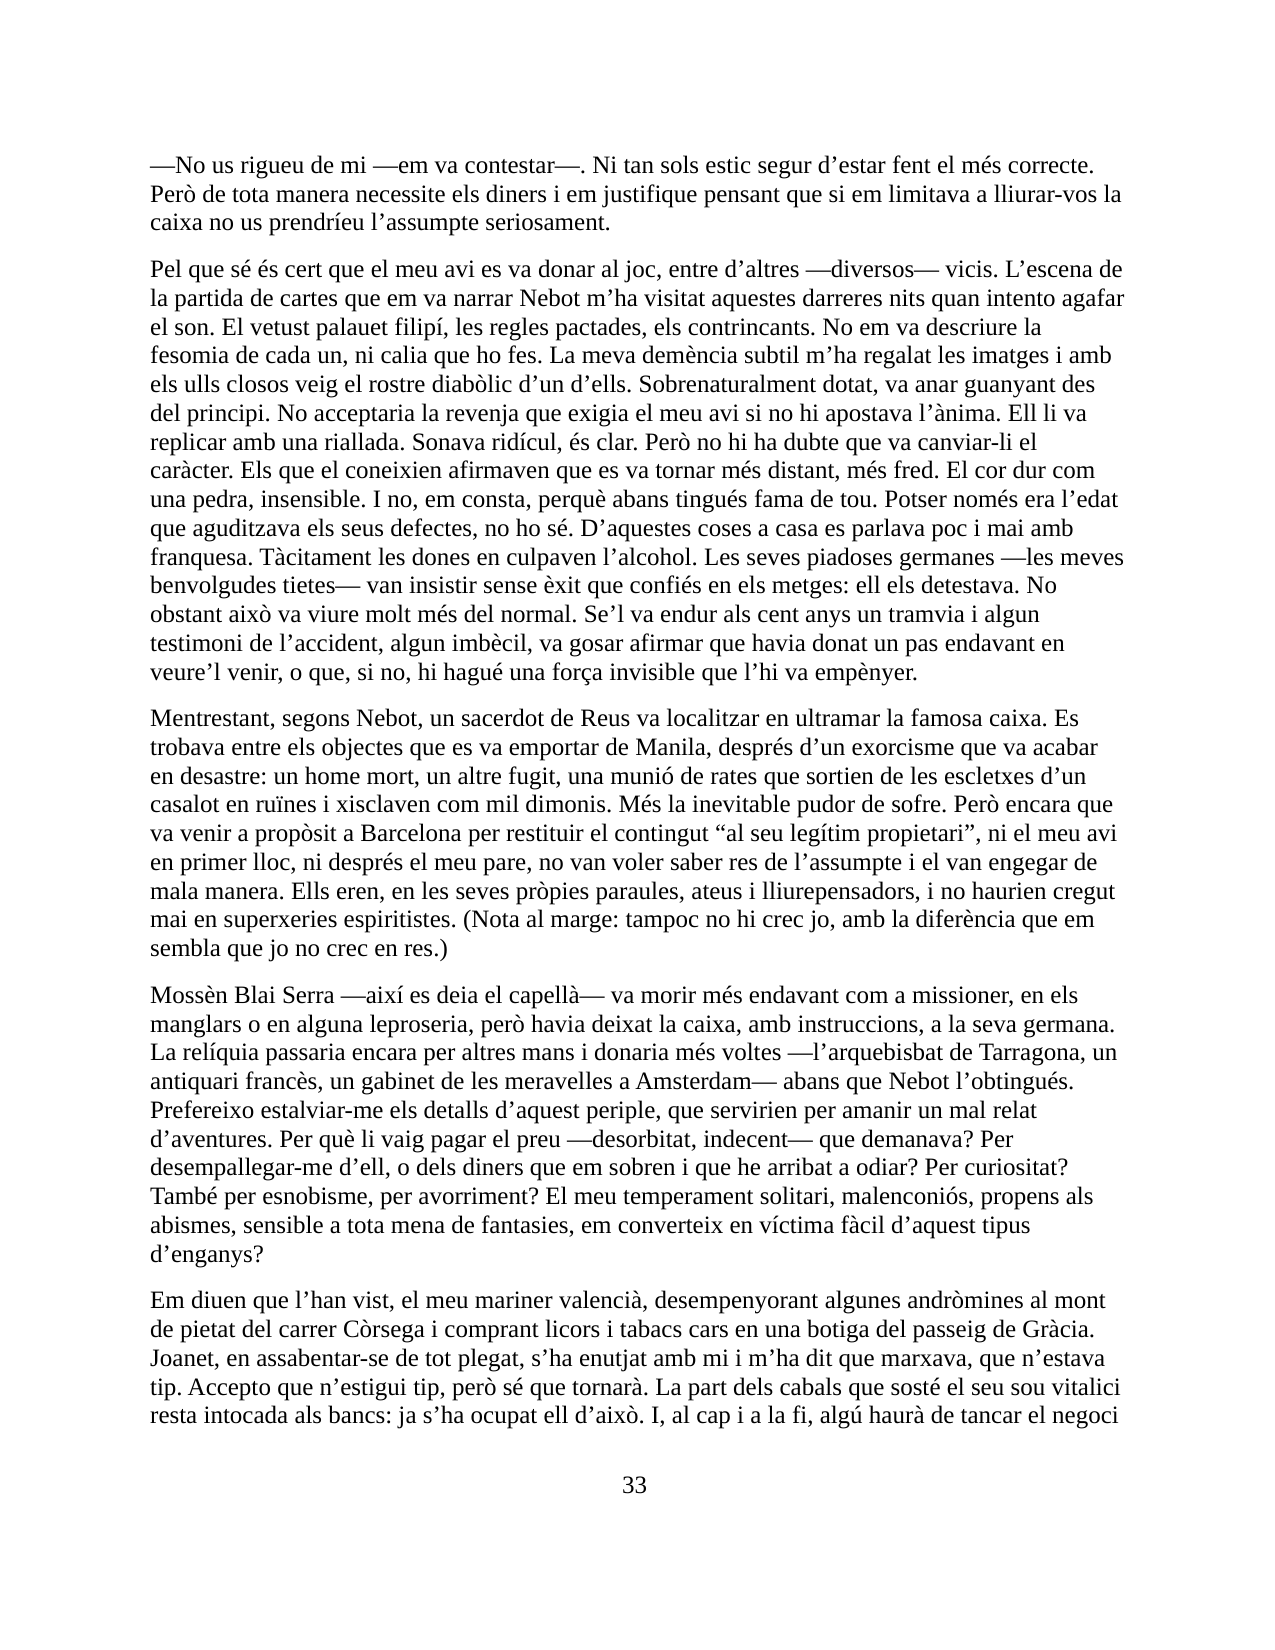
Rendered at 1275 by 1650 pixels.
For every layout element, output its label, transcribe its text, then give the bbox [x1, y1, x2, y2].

text Em diuen que l’han vist, el meu mariner valencià, desempenyorant algunes andròmines al mont de pietat del carrer Còrsega i comprant licors i tabacs cars en una botiga del passeig de Gràcia. Joanet, en assabentar-se de tot plegat, s’ha enutjat amb mi i m’ha dit que marxava, que n’estava tip. Accepto que n’estigui tip, però sé que tornarà. La part dels cabals que sosté el seu sou vitalici resta intocada als bancs: ja s’ha ocupat ell d’això. I, al cap i a la fi, algú haurà de tancar el negoci [150, 1285, 1125, 1429]
text —No us rigueu de mi —em va contestar—. Ni tan sols estic segur d’estar fent el més correcte. Però de tota manera necessite els diners i em justifique pensant que si em limitava a lliurar-vos la caixa no us prendríeu l’assumpte seriosament. [150, 150, 1125, 236]
text Mentrestant, segons Nebot, un sacerdot de Reus va localitzar en ultramar la famosa caixa. Es trobava entre els objectes que es va emportar de Manila, després d’un exorcisme que va acabar en desastre: un home mort, un altre fugit, una munió de rates que sortien de les escletxes d’un casalot en ruïnes i xisclaven com mil dimonis. Més la inevitable pudor de sofre. Però encara que va venir a propòsit a Barcelona per restituir el contingut “al seu legítim propietari”, ni el meu avi en primer lloc, ni després el meu pare, no van voler saber res de l’assumpte i el van engegar de mala manera. Ells eren, en les seves pròpies paraules, ateus i lliurepensadors, i no haurien cregut mai en superxeries espiritistes. (Nota al marge: tampoc no hi crec jo, amb la diferència que em sembla que jo no crec en res.) [150, 703, 1125, 962]
text Mossèn Blai Serra —així es deia el capellà— va morir més endavant com a missioner, en els manglars o en alguna leproseria, però havia deixat la caixa, amb instruccions, a la seva germana. La relíquia passaria encara per altres mans i donaria més voltes —l’arquebisbat de Tarragona, un antiquari francès, un gabinet de les meravelles a Amsterdam— abans que Nebot l’obtingués. Prefereixo estalviar-me els detalls d’aquest periple, que servirien per amanir un mal relat d’aventures. Per què li vaig pagar el preu —desorbitat, indecent— que demanava? Per desempallegar-me d’ell, o dels diners que em sobren i que he arribat a odiar? Per curiositat? També per esnobisme, per avorriment? El meu temperament solitari, malenconiós, propens als abismes, sensible a tota mena de fantasies, em converteix en víctima fàcil d’aquest tipus d’enganys? [150, 980, 1125, 1267]
text Pel que sé és cert que el meu avi es va donar al joc, entre d’altres —diversos— vicis. L’escena de la partida de cartes que em va narrar Nebot m’ha visitat aquestes darreres nits quan intento agafar el son. El vetust palauet filipí, les regles pactades, els contrincants. No em va descriure la fesomia de cada un, ni calia que ho fes. La meva demència subtil m’ha regalat les imatges i amb els ulls closos veig el rostre diabòlic d’un d’ells. Sobrenaturalment dotat, va anar guanyant des del principi. No acceptaria la revenja que exigia el meu avi si no hi apostava l’ànima. Ell li va replicar amb una riallada. Sonava ridícul, és clar. Però no hi ha dubte que va canviar-li el caràcter. Els que el coneixien afirmaven que es va tornar més distant, més fred. El cor dur com una pedra, insensible. I no, em consta, perquè abans tingués fama de tou. Potser només era l’edat que aguditzava els seus defectes, no ho sé. D’aquestes coses a casa es parlava poc i mai amb franquesa. Tàcitament les dones en culpaven l’alcohol. Les seves piadoses germanes —les meves benvolgudes tietes— van insistir sense èxit que confiés en els metges: ell els detestava. No obstant això va viure molt més del normal. Se’l va endur als cent anys un tramvia i algun testimoni de l’accident, algun imbècil, va gosar afirmar que havia donat un pas endavant en veure’l venir, o que, si no, hi hagué una força invisible que l’hi va empènyer. [150, 254, 1125, 685]
